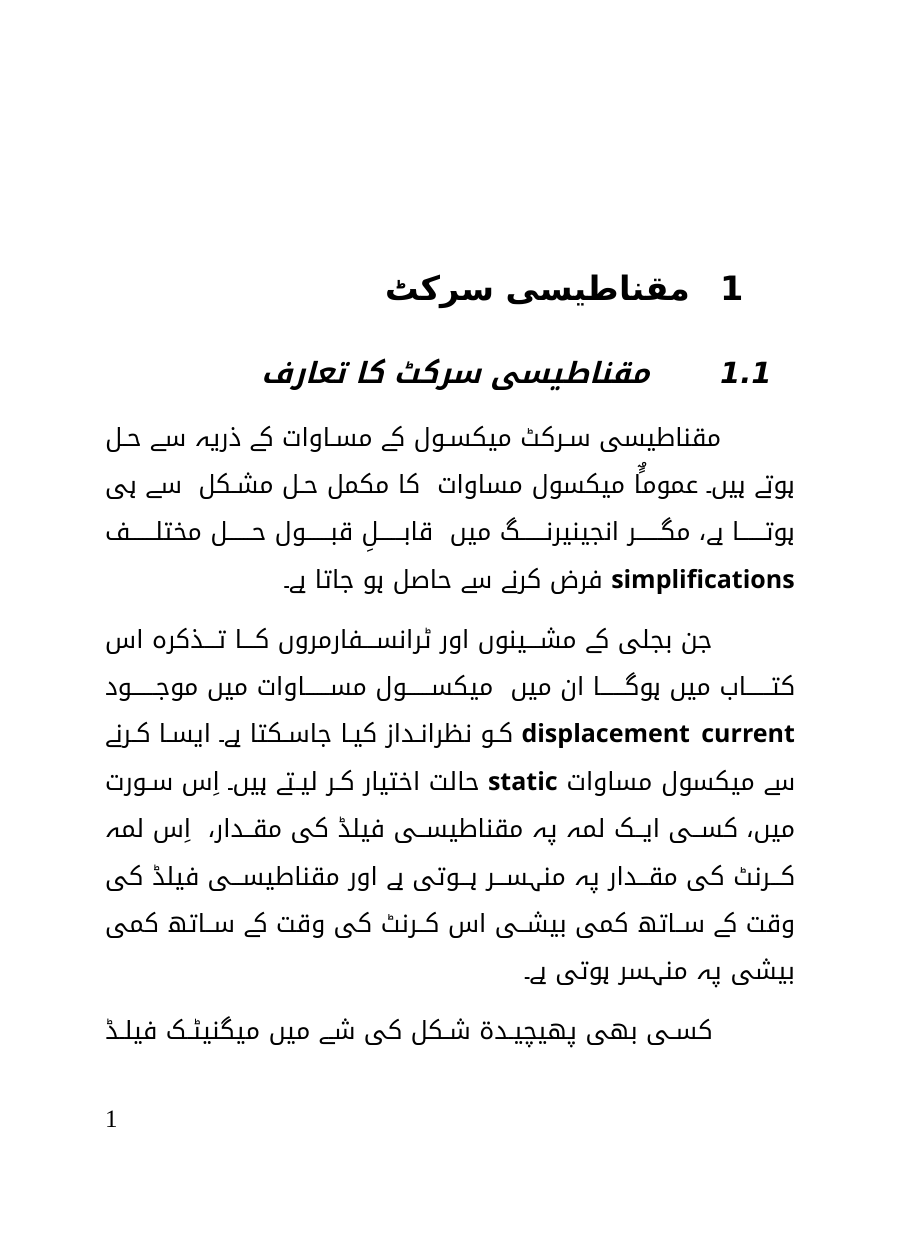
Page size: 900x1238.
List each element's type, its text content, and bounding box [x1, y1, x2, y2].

text جن بجلی کے مشینوں اور ٹرانسفارمروں کا تذکرہ اس کتاب میں ہوگا ان میں میکسول مساوات میں موجود displacement current کو نظرانداز کیا جاسکتا ہے۔ ایسا کرنے سے میکسول مساوات static حالت اختیار کر لیتے ہیں۔ اِس سورت میں، کسی ایک لمہ پہ مقناطیسی فیلڈ کی مقدار، اِس لمہ کرنٹ کی مقدار پہ منہسر ہوتی ہے اور مقناطیسی فیلڈ کی وقت کے ساتھ کمی بیشی اس کرنٹ کی وقت کے ساتھ کمی بیشی پہ منہسر ہوتی ہے۔ [105, 616, 795, 995]
text کسی بھی پھیچیدۃ شکل کی شے میں میگنیٹک فیلڈ انٹینسٹی اور میگنیٹک فلکس ڈینسٹی کا مکمل حل حد درجہ مشکل ہوتا ہے۔ ہم ایسے تھری ڈائمنشنل مسلے کو ون ڈائمنشنل سرکٹ سے ظاہر کرکے اس کے قابلِ قبول حل حاصل کرتے ہے۔ [105, 1008, 795, 1055]
subtitle مقناطیسی سرکٹ کا تعارف [105, 346, 720, 401]
subtitle مقناطیسی سرکٹ [105, 269, 720, 308]
text مقناطیسی سرکٹ میکسول کے مساوات کے ذریہ سے حل ہوتے ہیں۔ عمومًٌا میکسول مساوات کا مکمل حل مشکل سے ہی ہوتا ہے، مگر انجینیرنگ میں قابلِ قبول حل مختلف simplifications فرض کرنے سے حاصل ہو جاتا ہے۔ [105, 414, 795, 603]
